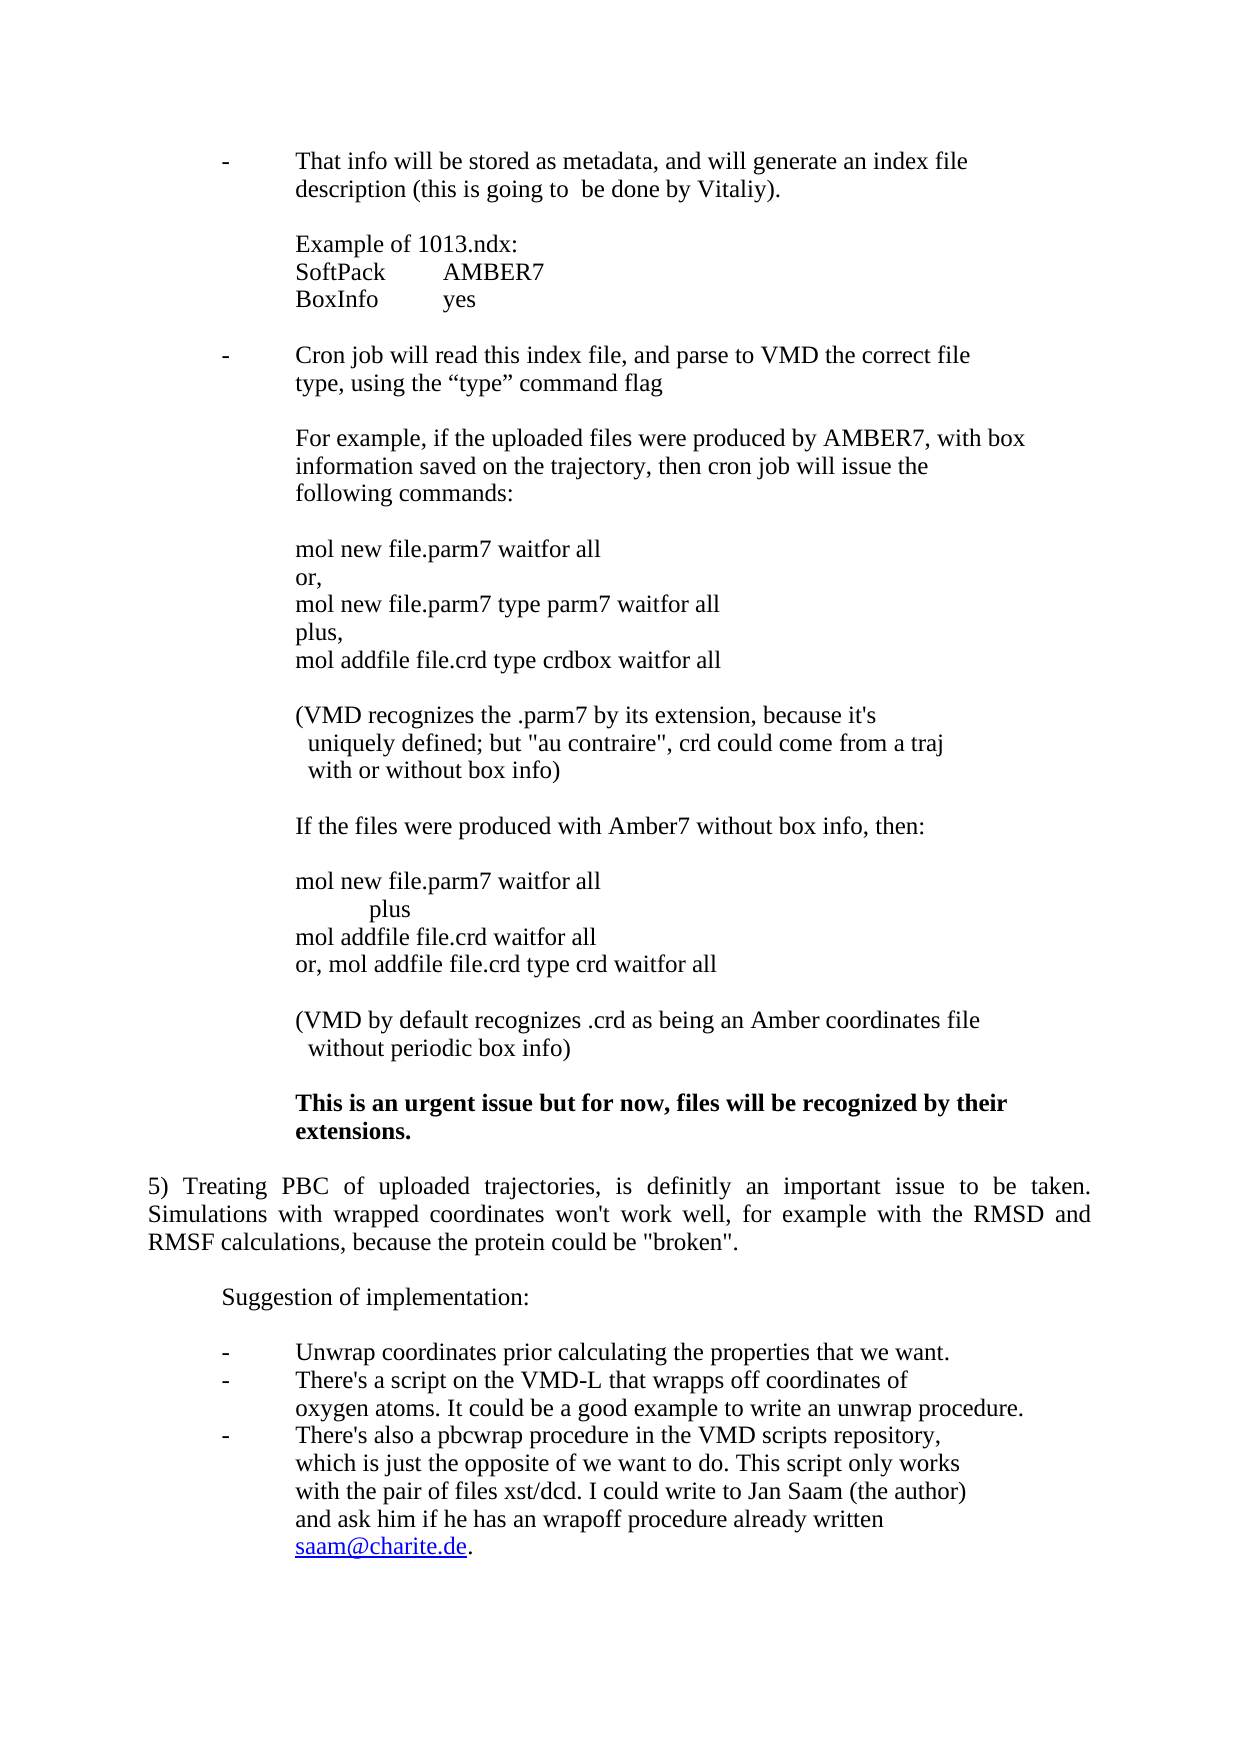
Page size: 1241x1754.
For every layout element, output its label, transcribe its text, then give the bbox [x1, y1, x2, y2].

text mol new file.parm7 waitfor all [148, 535, 1092, 563]
text plus, [148, 618, 1092, 646]
text description (this is going to be done by Vitaliy). [148, 175, 1092, 202]
text - That info will be stored as metadata, and will generate an index file [148, 147, 1092, 175]
text SoftPack AMBER7 [148, 258, 1092, 286]
text with the pair of files xst/dcd. I could write to Jan Saam (the author) [148, 1477, 1092, 1505]
text Suggestion of implementation: [148, 1283, 1092, 1311]
text (VMD by default recognizes .crd as being an Amber coordinates file [148, 1006, 1092, 1034]
text BoxInfo yes [148, 286, 1092, 313]
text with or without box info) [148, 757, 1092, 784]
text or, mol addfile file.crd type crd waitfor all [148, 951, 1092, 978]
text uniquely defined; but "au contraire", crd could come from a traj [148, 729, 1092, 757]
text plus [148, 895, 1092, 923]
text following commands: [148, 479, 1092, 507]
text saam@charite.de. [148, 1532, 1092, 1560]
text mol new file.parm7 waitfor all [148, 867, 1092, 895]
text oxygen atoms. It could be a good example to write an unwrap procedure. [148, 1394, 1092, 1422]
text without periodic box info) [148, 1034, 1092, 1061]
text - There's a script on the VMD-L that wrapps off coordinates of [148, 1366, 1092, 1394]
text This is an urgent issue but for now, files will be recognized by their extensions. [148, 1089, 1092, 1144]
text - Cron job will read this index file, and parse to VMD the correct file [148, 341, 1092, 369]
text type, using the “type” command flag [148, 369, 1092, 396]
text - There's also a pbcwrap procedure in the VMD scripts repository, [148, 1422, 1092, 1449]
text Example of 1013.ndx: [148, 230, 1092, 258]
text (VMD recognizes the .parm7 by its extension, because it's [148, 701, 1092, 729]
text and ask him if he has an wrapoff procedure already written [148, 1505, 1092, 1532]
text 5) Treating PBC of uploaded trajectories, is definitly an important issue to be taken. Simulations with wrapped coordinates won't work well, for example with the RMSD and RMSF calculations, because the protein could be "broken". [148, 1172, 1092, 1255]
text If the files were produced with Amber7 without box info, then: [148, 812, 1092, 840]
text or, [148, 563, 1092, 590]
text which is just the opposite of we want to do. This script only works [148, 1449, 1092, 1477]
text mol new file.parm7 type parm7 waitfor all [148, 590, 1092, 618]
text mol addfile file.crd type crdbox waitfor all [148, 646, 1092, 673]
text information saved on the trajectory, then cron job will issue the [148, 452, 1092, 479]
text - Unwrap coordinates prior calculating the properties that we want. [148, 1338, 1092, 1366]
text mol addfile file.crd waitfor all [148, 923, 1092, 951]
text For example, if the uploaded files were produced by AMBER7, with box [148, 424, 1092, 452]
